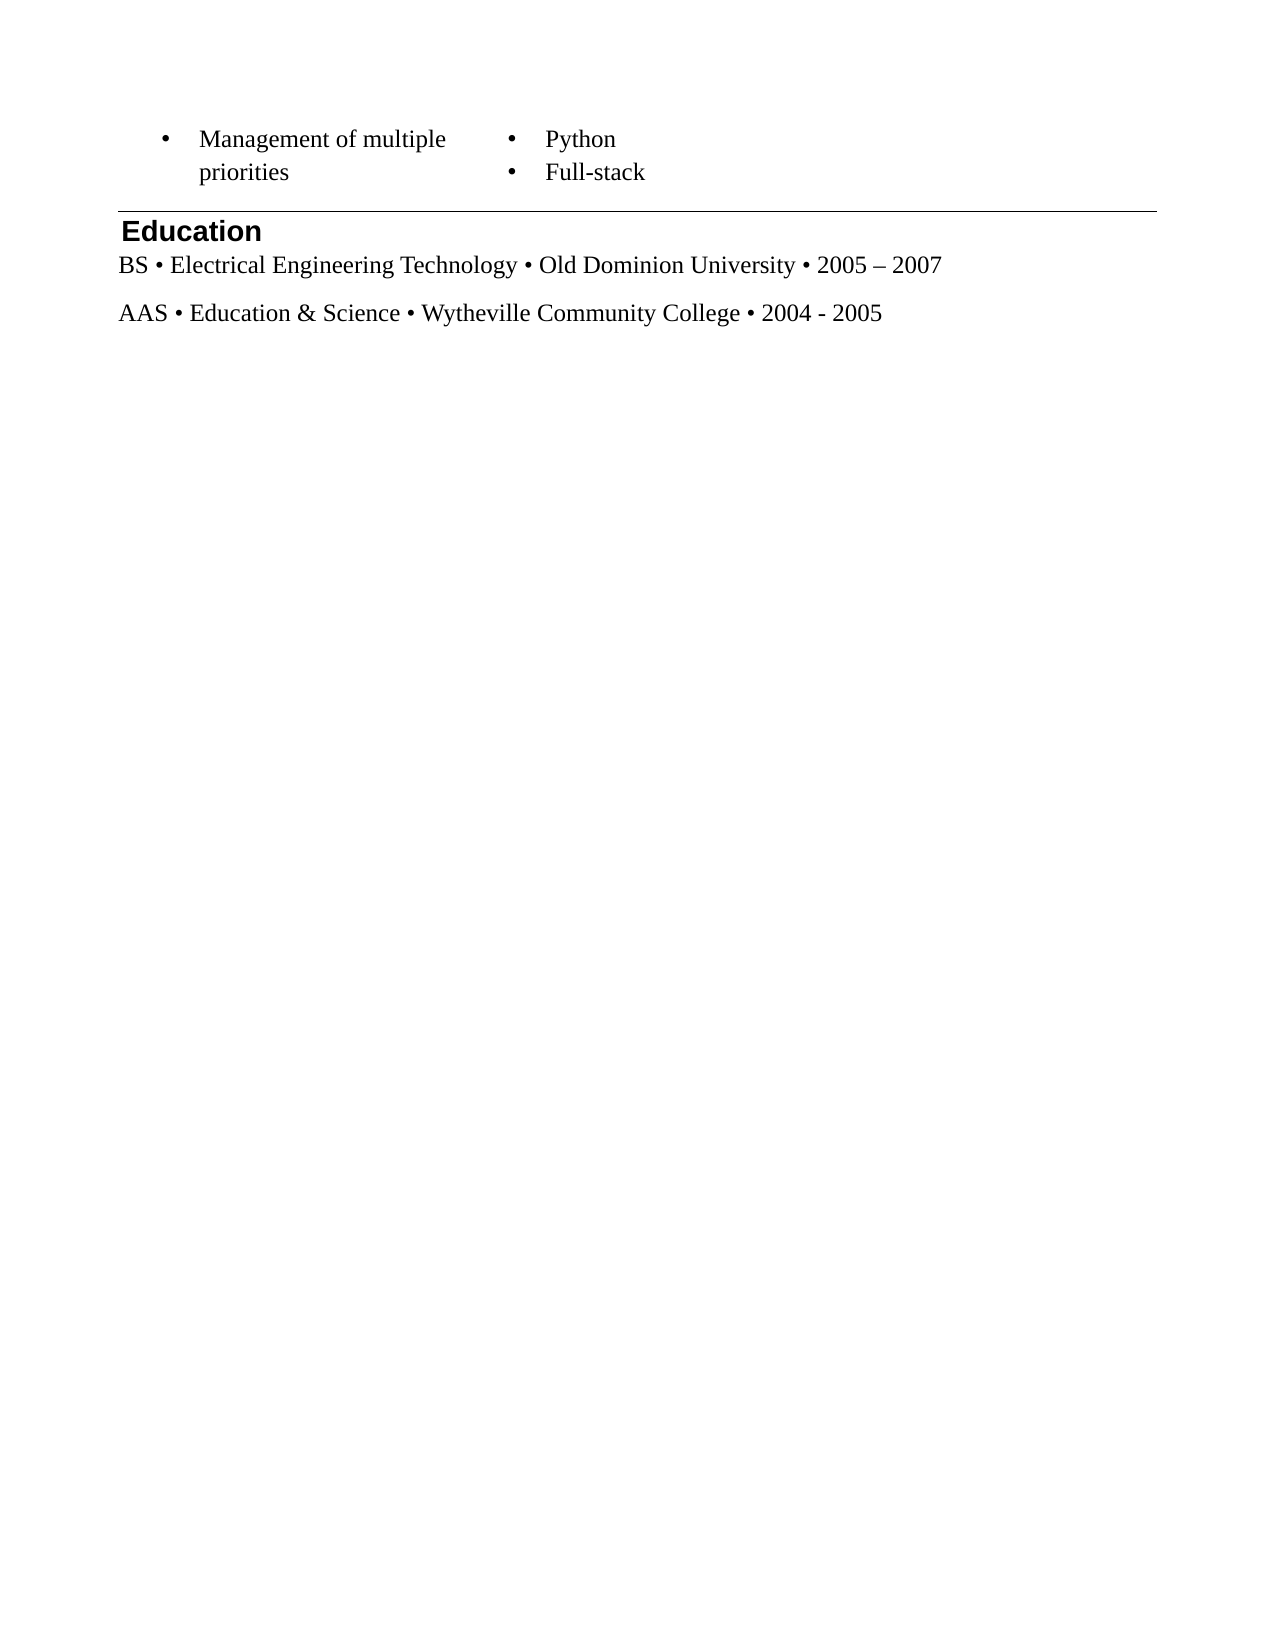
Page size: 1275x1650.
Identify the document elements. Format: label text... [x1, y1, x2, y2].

table_header Design & Software Mechanical Design, tooling and product – Solidworks Test automation User Experienced Firmware & Software Python Full-stack [464, 118, 811, 196]
text AAS • Education & Science • Wytheville Community College • 2004 - 2005 [118, 298, 1157, 327]
text BS • Electrical Engineering Technology • Old Dominion University • 2005 – 2007 [118, 250, 1157, 279]
table_header Manufacturing Engineering Strong documentation practices Production flow & organization 5S Mentoring & Education Management of multiple priorities [118, 118, 464, 196]
subtitle Education [118, 212, 1157, 250]
table_header [811, 118, 1157, 196]
